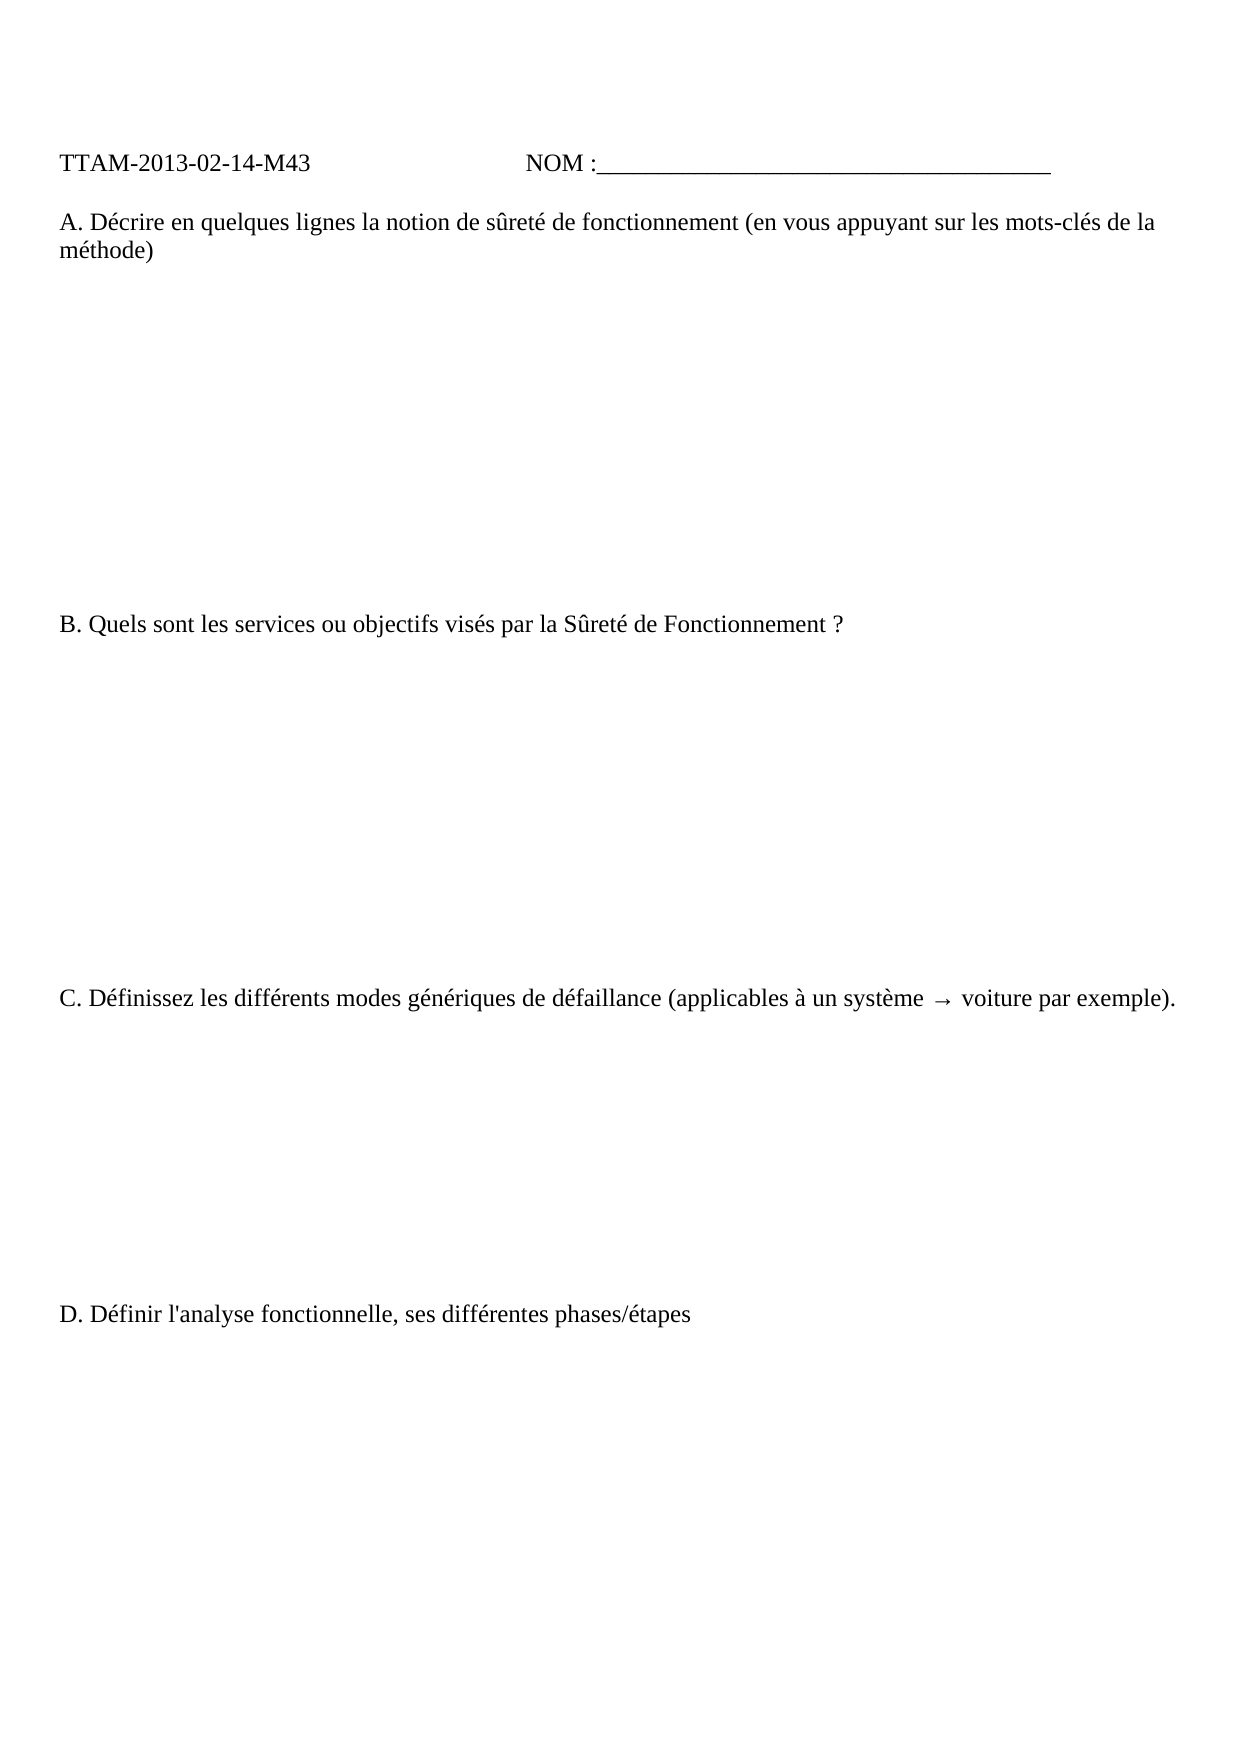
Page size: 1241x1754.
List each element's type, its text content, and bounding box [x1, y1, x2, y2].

text D. Définir l'analyse fonctionnelle, ses différentes phases/étapes [59, 1299, 1181, 1328]
text B. Quels sont les services ou objectifs visés par la Sûreté de Fonctionnement ? [59, 609, 1181, 638]
text A. Décrire en quelques lignes la notion de sûreté de fonctionnement (en vous appuyant sur les mots-clés de la méthode) [59, 207, 1181, 264]
text C. Définissez les différents modes génériques de défaillance (applicables à un système → voiture par exemple). [59, 983, 1181, 1012]
